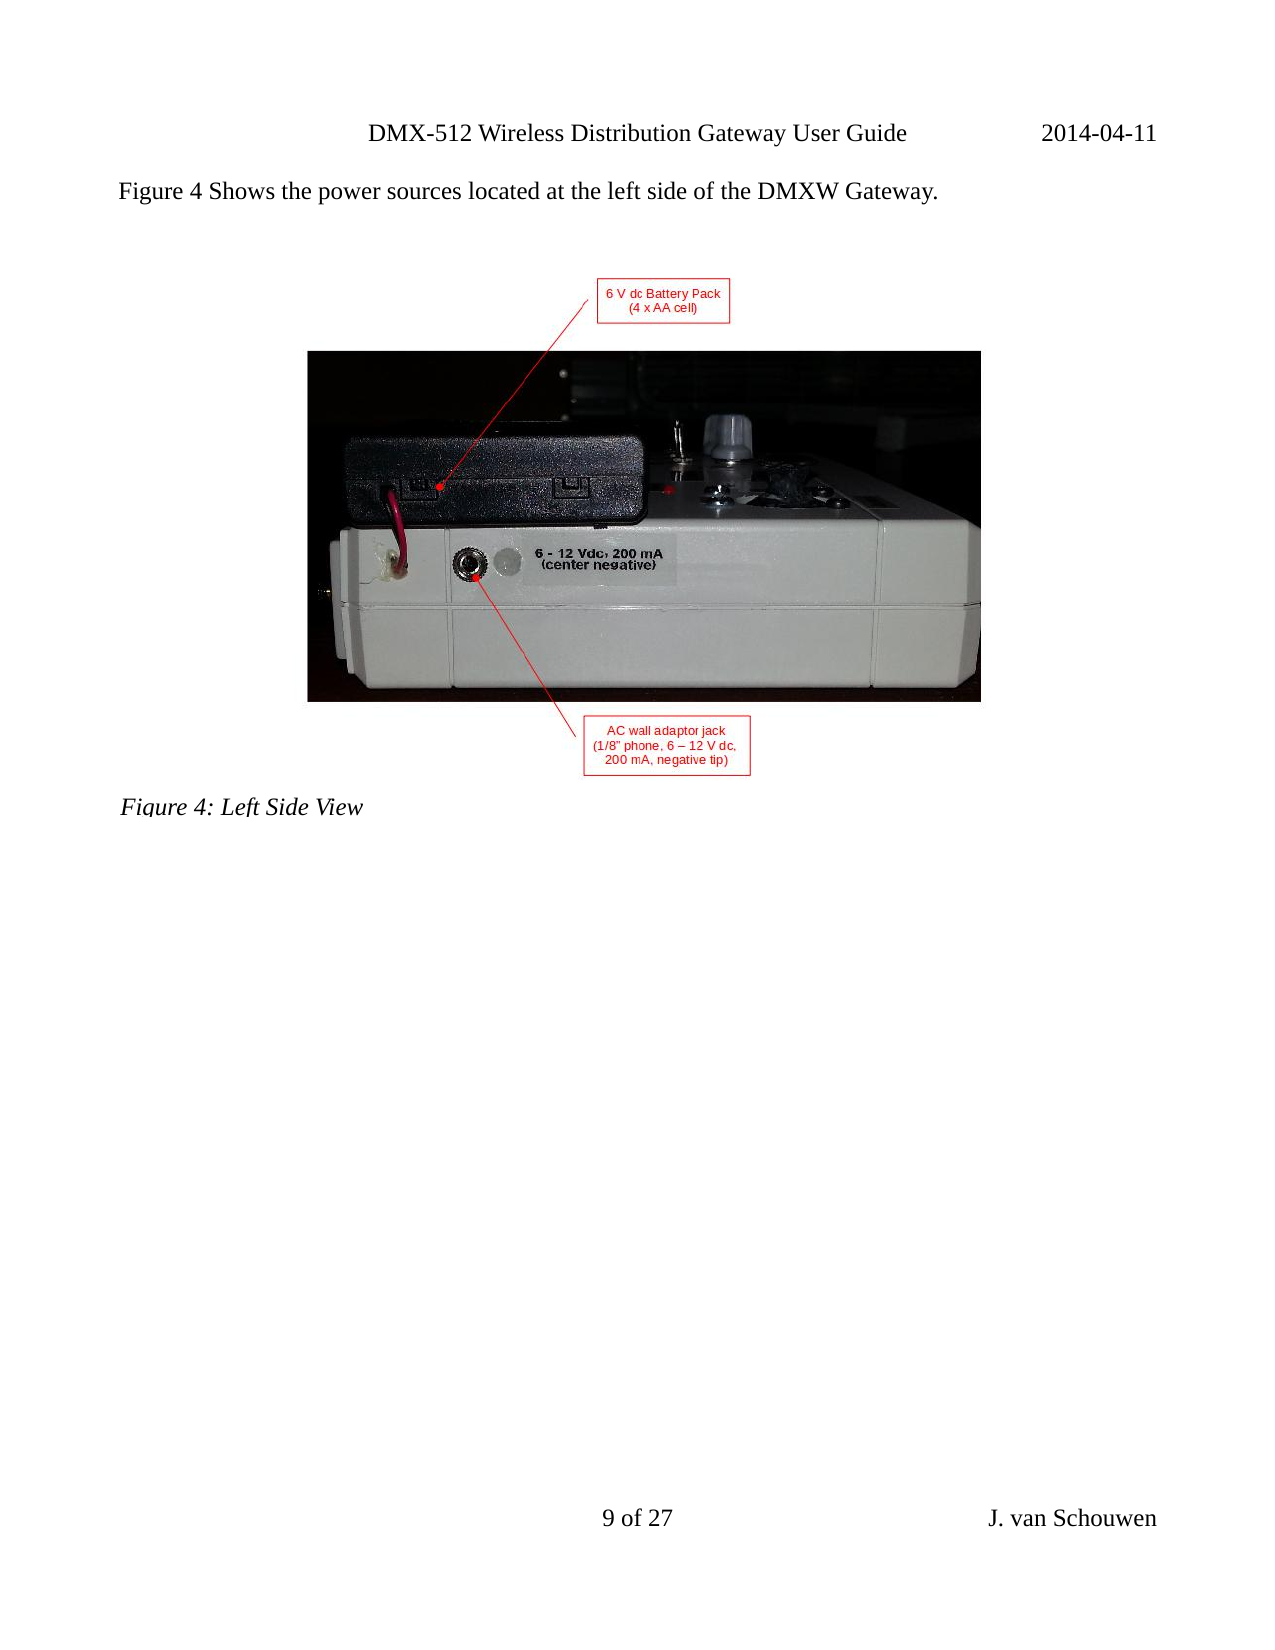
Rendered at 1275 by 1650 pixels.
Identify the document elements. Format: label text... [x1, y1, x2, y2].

text Figure 4: Left Side View [120, 232, 1157, 816]
picture [121, 233, 1157, 791]
text Figure 4 Shows the power sources located at the left side of the DMXW Gateway. [118, 176, 1157, 205]
